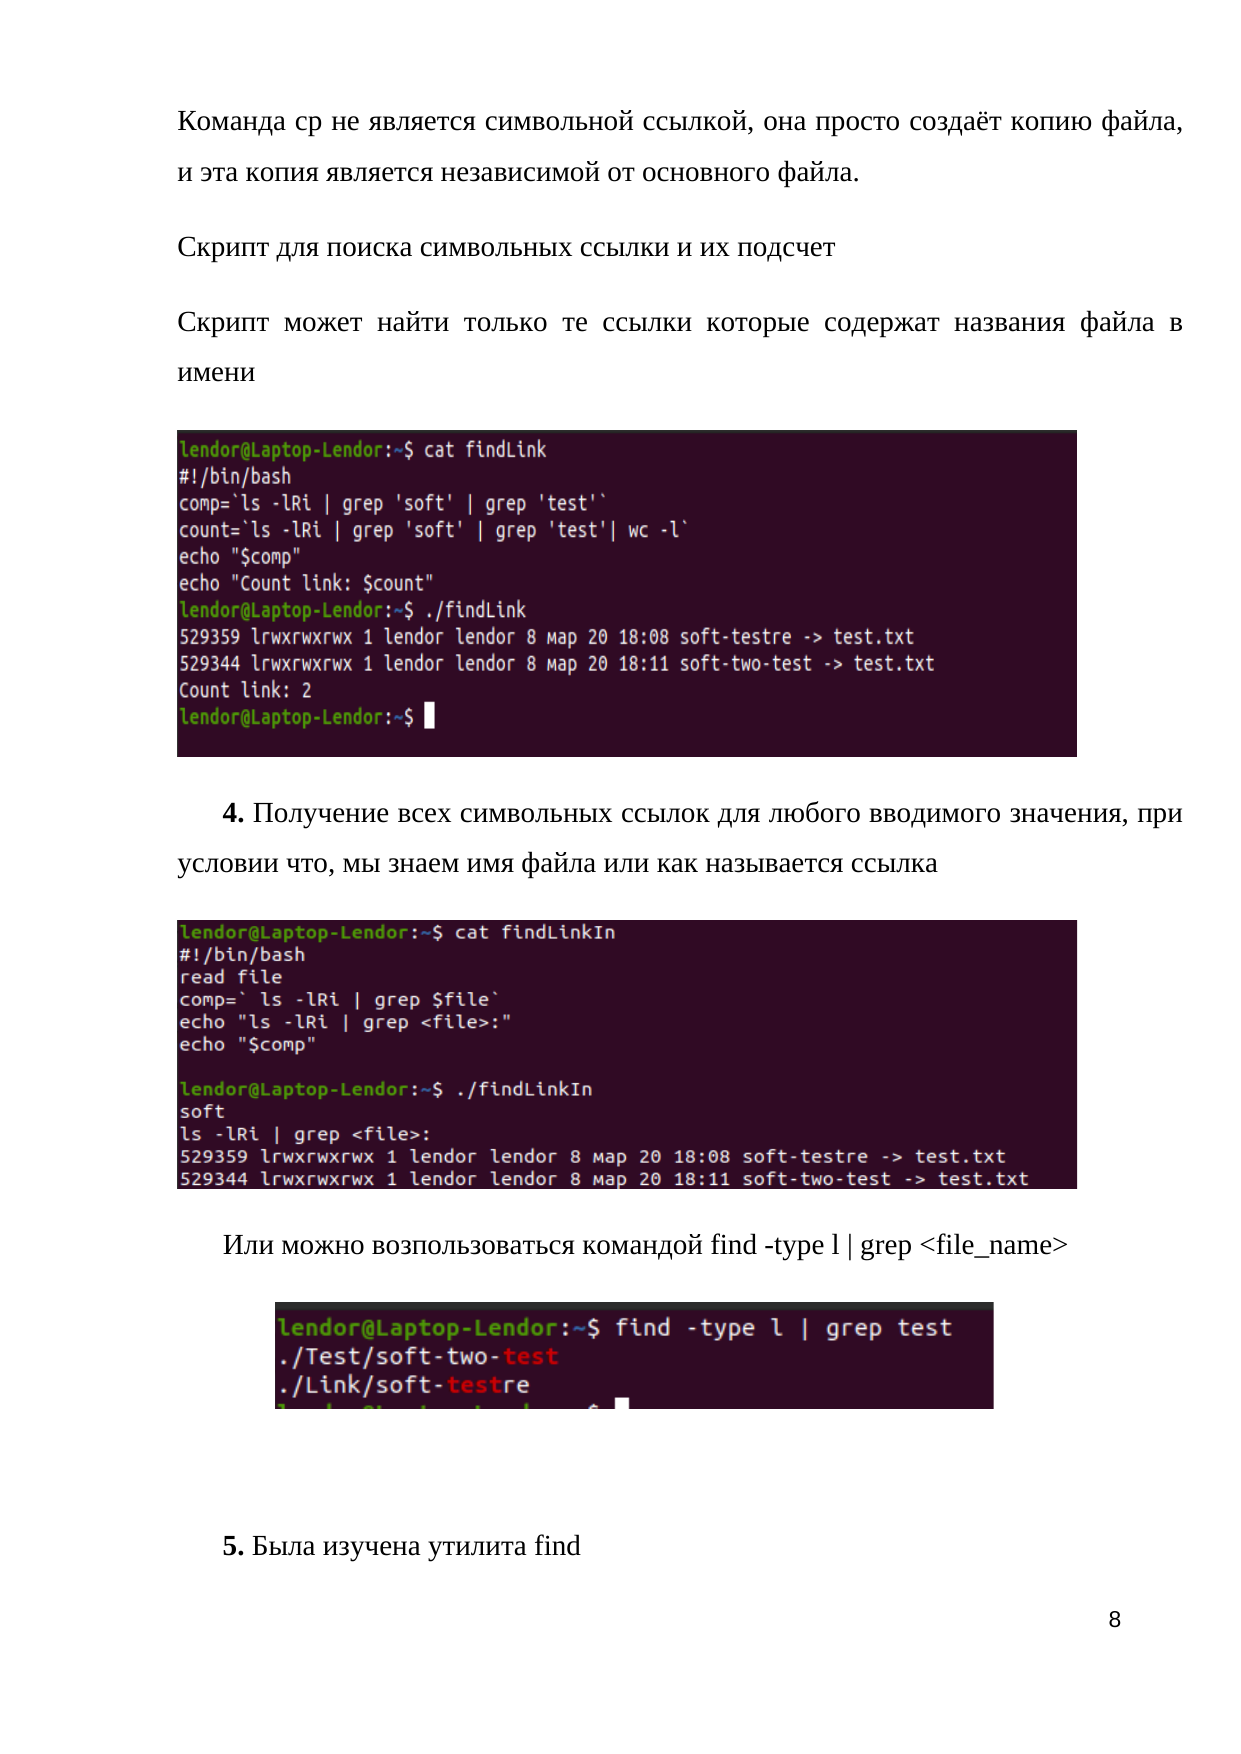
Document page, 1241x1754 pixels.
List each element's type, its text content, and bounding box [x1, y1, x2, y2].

text 5. Была изучена утилита find [177, 1528, 1184, 1562]
picture [177, 430, 1077, 757]
text Скрипт может найти только те ссылки которые содержат названия файла в имени [177, 304, 1184, 388]
text 4. Получение всех символьных ссылок для любого вводимого значения, при условии что, мы знаем имя файла или как называется ссылка [177, 795, 1184, 879]
picture [177, 920, 1078, 1189]
picture [275, 1302, 994, 1409]
text Или можно возпользоваться командой find -type l | grep <file_name> [177, 1227, 1184, 1260]
text Скрипт для поиска символьных ссылки и их подсчет [177, 229, 1184, 262]
text Команда cp не является символьной ссылкой, она просто создаёт копию файла, и эта копия является независимой от основного файла. [177, 103, 1184, 187]
